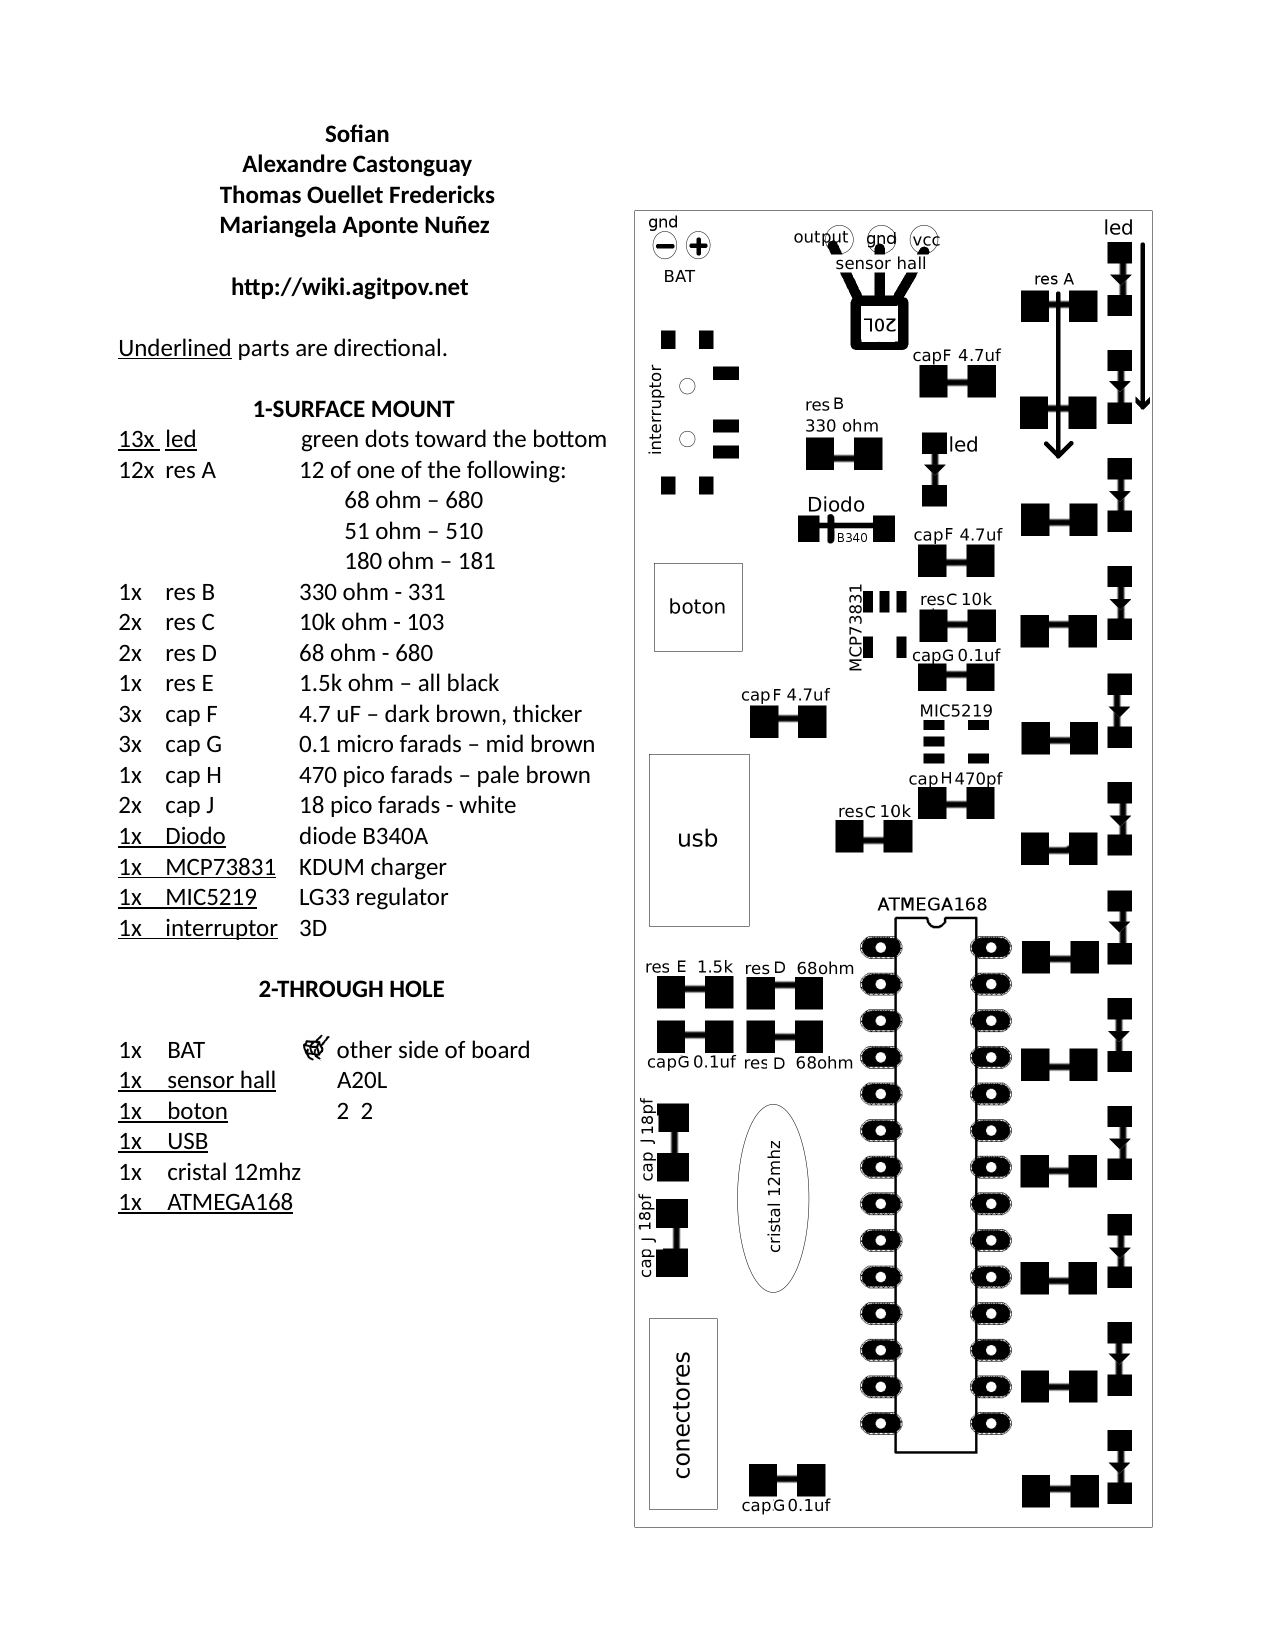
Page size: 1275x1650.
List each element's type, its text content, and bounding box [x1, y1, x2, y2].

text 1x MIC5219 LG33 regulator [118, 881, 622, 912]
text 2x cap J 18 pico farads - white [118, 789, 622, 820]
text 2x res C 10k ohm - 103 [118, 606, 622, 637]
text 1x boton 2 2 [118, 1095, 622, 1125]
text 1x MCP73831 KDUM charger [118, 851, 622, 881]
text Thomas Ouellet Fredericks [118, 179, 1157, 210]
text 1x USB [118, 1125, 622, 1156]
text Alexandre Castonguay [118, 149, 1157, 179]
picture [302, 1033, 332, 1061]
picture [622, 198, 1161, 1536]
text http://wiki.agitpov.net [118, 271, 622, 301]
text 1x res B 330 ohm - 331 [118, 576, 622, 606]
text 13x led green dots toward the bottom [118, 423, 622, 454]
text 1x cristal 12mhz [118, 1156, 622, 1186]
text 1x res E 1.5k ohm – all black [118, 667, 622, 698]
text 51 ohm – 510 [118, 515, 622, 545]
text 1x BAT other side of board [118, 1034, 622, 1064]
text 1x Diodo diode B340A [118, 820, 622, 851]
text 12x res A 12 of one of the following: [118, 454, 622, 484]
text 68 ohm – 680 [118, 484, 622, 515]
text 1-SURFACE MOUNT [118, 393, 622, 423]
text Mariangela Aponte Nuñez [118, 210, 622, 240]
text 1x ATMEGA168 [118, 1186, 622, 1217]
text 1x interruptor 3D [118, 912, 622, 942]
text 3x cap F 4.7 uF – dark brown, thicker [118, 698, 622, 728]
text 180 ohm – 181 [118, 545, 622, 576]
text 1x sensor hall A20L [118, 1064, 622, 1095]
text Underlined parts are directional. [118, 332, 622, 362]
text 2x res D 68 ohm - 680 [118, 637, 622, 667]
text Sofian [118, 118, 1157, 149]
text 1x cap H 470 pico farads – pale brown [118, 759, 622, 789]
text 2-THROUGH HOLE [118, 973, 622, 1003]
text 3x cap G 0.1 micro farads – mid brown [118, 728, 622, 759]
